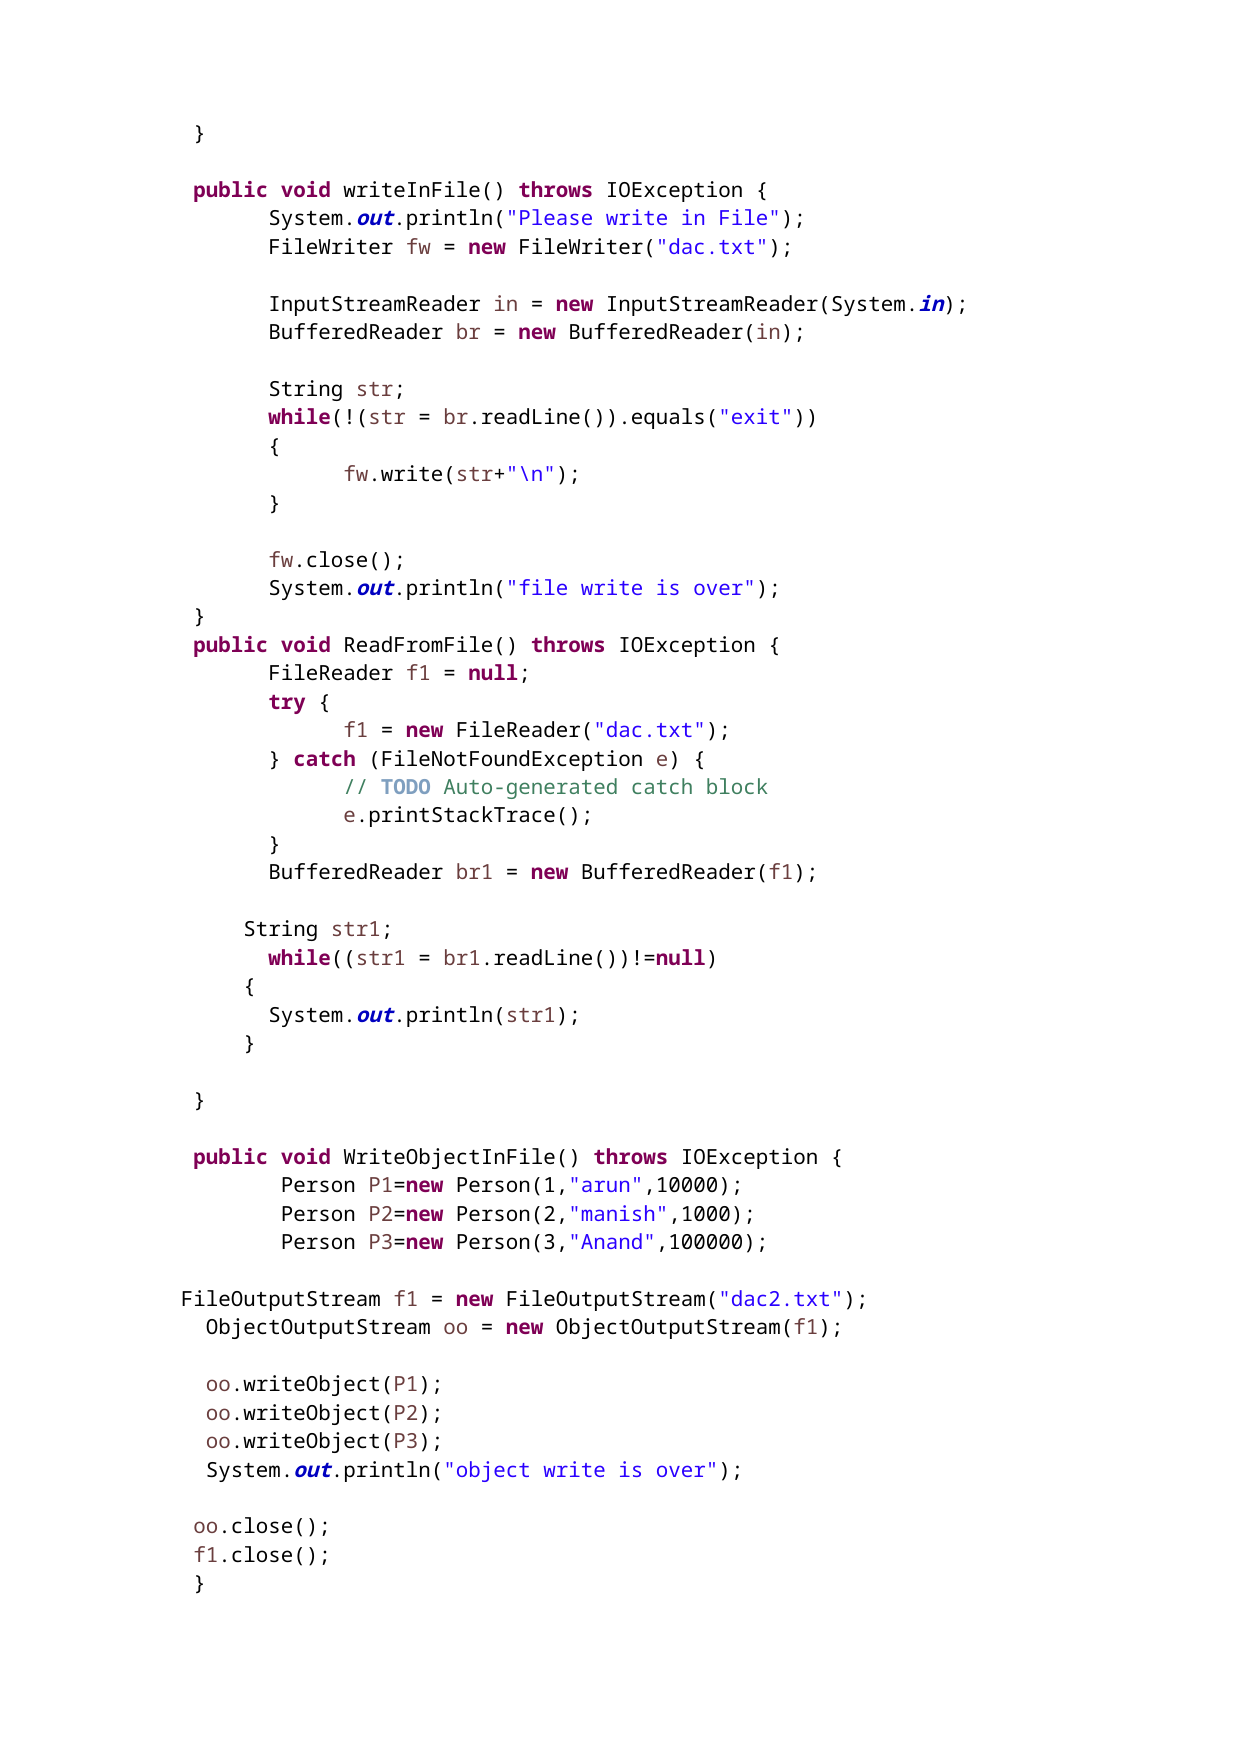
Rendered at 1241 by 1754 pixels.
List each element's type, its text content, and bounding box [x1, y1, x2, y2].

text } [118, 1085, 1122, 1113]
text System.out.println(str1); [118, 1000, 1122, 1028]
text Person P3=new Person(3,"Anand",100000); [118, 1227, 1122, 1256]
text f1 = new FileReader("dac.txt"); [118, 715, 1122, 744]
text System.out.println("Please write in File"); [118, 203, 1122, 232]
text oo.writeObject(P3); [118, 1426, 1122, 1455]
text { [118, 431, 1122, 459]
text { [118, 971, 1122, 1000]
text public void WriteObjectInFile() throws IOException { [118, 1142, 1122, 1170]
text Person P2=new Person(2,"manish",1000); [118, 1199, 1122, 1227]
text } [118, 118, 1122, 147]
text String str; [118, 374, 1122, 402]
text // TODO Auto-generated catch block [118, 772, 1122, 801]
text public void ReadFromFile() throws IOException { [118, 630, 1122, 658]
text } [118, 1028, 1122, 1057]
text Person P1=new Person(1,"arun",10000); [118, 1170, 1122, 1199]
text } [118, 488, 1122, 516]
text while((str1 = br1.readLine())!=null) [118, 943, 1122, 971]
text fw.write(str+"\n"); [118, 459, 1122, 488]
text ObjectOutputStream oo = new ObjectOutputStream(f1); [118, 1312, 1122, 1341]
text while(!(str = br.readLine()).equals("exit")) [118, 402, 1122, 431]
text System.out.println("file write is over"); [118, 573, 1122, 602]
text FileOutputStream f1 = new FileOutputStream("dac2.txt"); [118, 1284, 1122, 1312]
text } [118, 829, 1122, 857]
text } catch (FileNotFoundException e) { [118, 744, 1122, 772]
text fw.close(); [118, 545, 1122, 573]
text System.out.println("object write is over"); [118, 1455, 1122, 1483]
text public void writeInFile() throws IOException { [118, 175, 1122, 203]
text } [118, 602, 1122, 630]
text e.printStackTrace(); [118, 801, 1122, 829]
text InputStreamReader in = new InputStreamReader(System.in); [118, 289, 1122, 317]
text String str1; [118, 914, 1122, 943]
text f1.close(); [118, 1540, 1122, 1568]
text oo.close(); [118, 1512, 1122, 1540]
text } [118, 1568, 1122, 1597]
text FileReader f1 = null; [118, 658, 1122, 687]
text oo.writeObject(P1); [118, 1369, 1122, 1398]
text BufferedReader br = new BufferedReader(in); [118, 317, 1122, 346]
text oo.writeObject(P2); [118, 1398, 1122, 1426]
text BufferedReader br1 = new BufferedReader(f1); [118, 857, 1122, 886]
text FileWriter fw = new FileWriter("dac.txt"); [118, 232, 1122, 260]
text try { [118, 687, 1122, 715]
